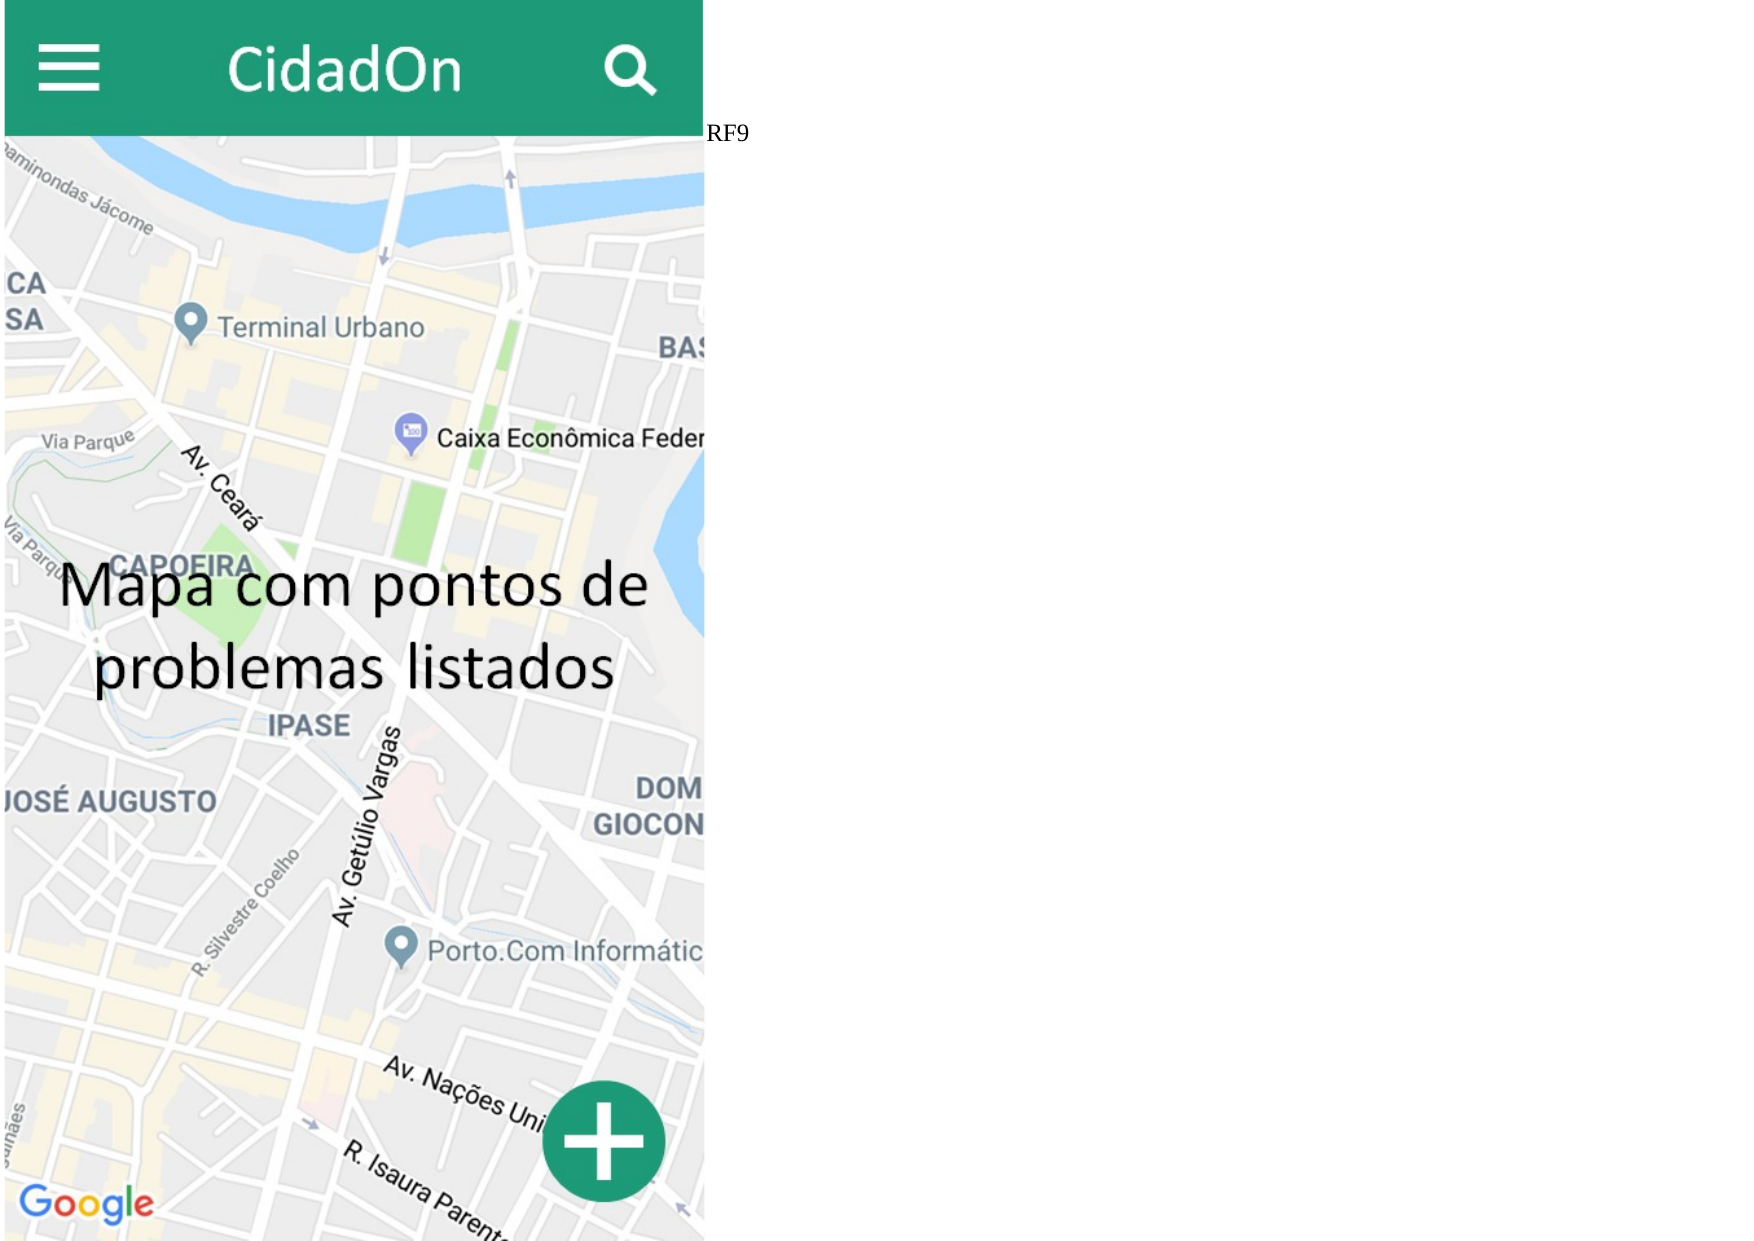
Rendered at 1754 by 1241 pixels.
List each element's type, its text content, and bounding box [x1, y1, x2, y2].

text RF9 [707, 118, 1636, 147]
picture [4, 0, 707, 1241]
